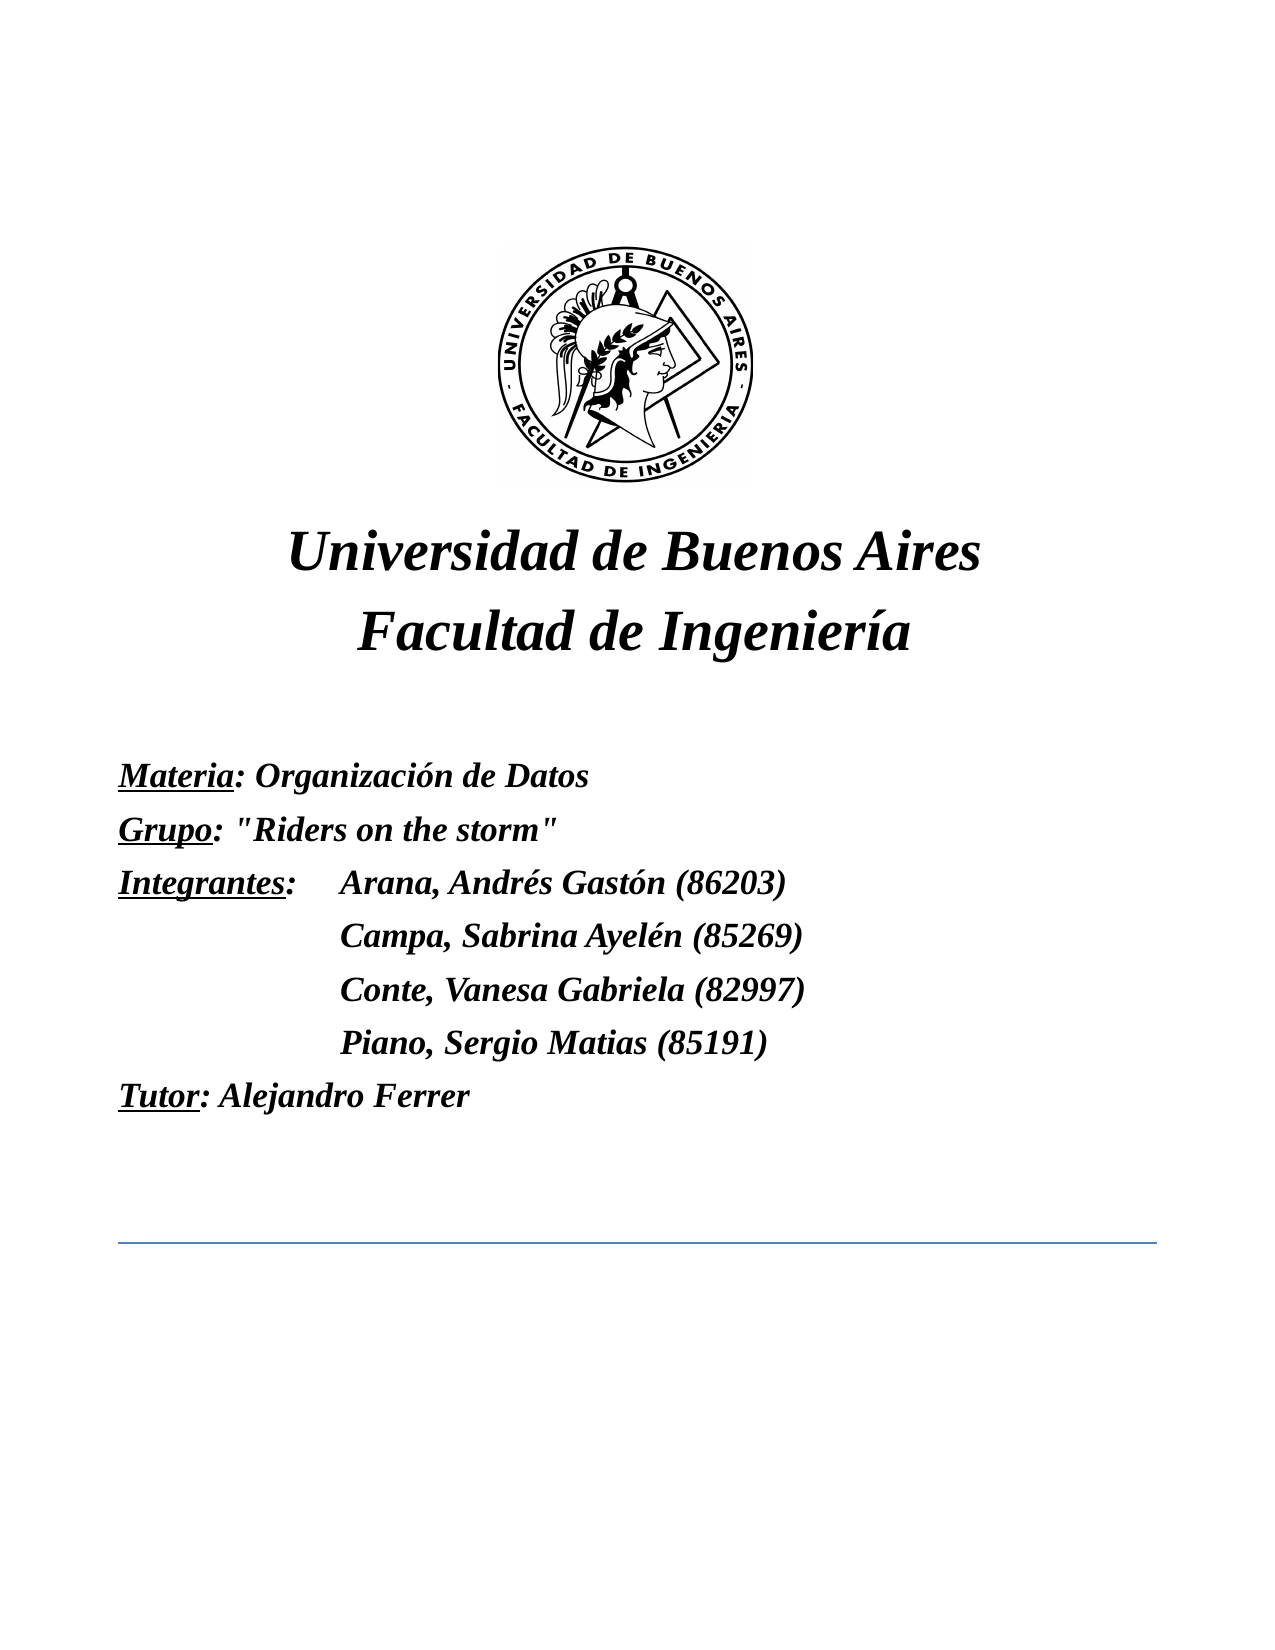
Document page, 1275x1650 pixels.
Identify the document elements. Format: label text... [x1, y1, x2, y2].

text Piano, Sergio Matias (85191) [118, 1021, 1157, 1062]
text Tutor: Alejandro Ferrer [118, 1075, 1157, 1116]
text Facultad de Ingeniería [118, 596, 1157, 663]
text Universidad de Buenos Aires [118, 516, 1157, 583]
text Integrantes: Arana, Andrés Gastón (86203) [118, 861, 1157, 902]
text Campa, Sabrina Ayelén (85269) [118, 915, 1157, 956]
text Conte, Vanesa Gabriela (82997) [118, 968, 1157, 1009]
text Grupo: "Riders on the storm" [118, 808, 1157, 849]
picture [497, 246, 754, 483]
text Materia: Organización de Datos [118, 755, 1157, 796]
